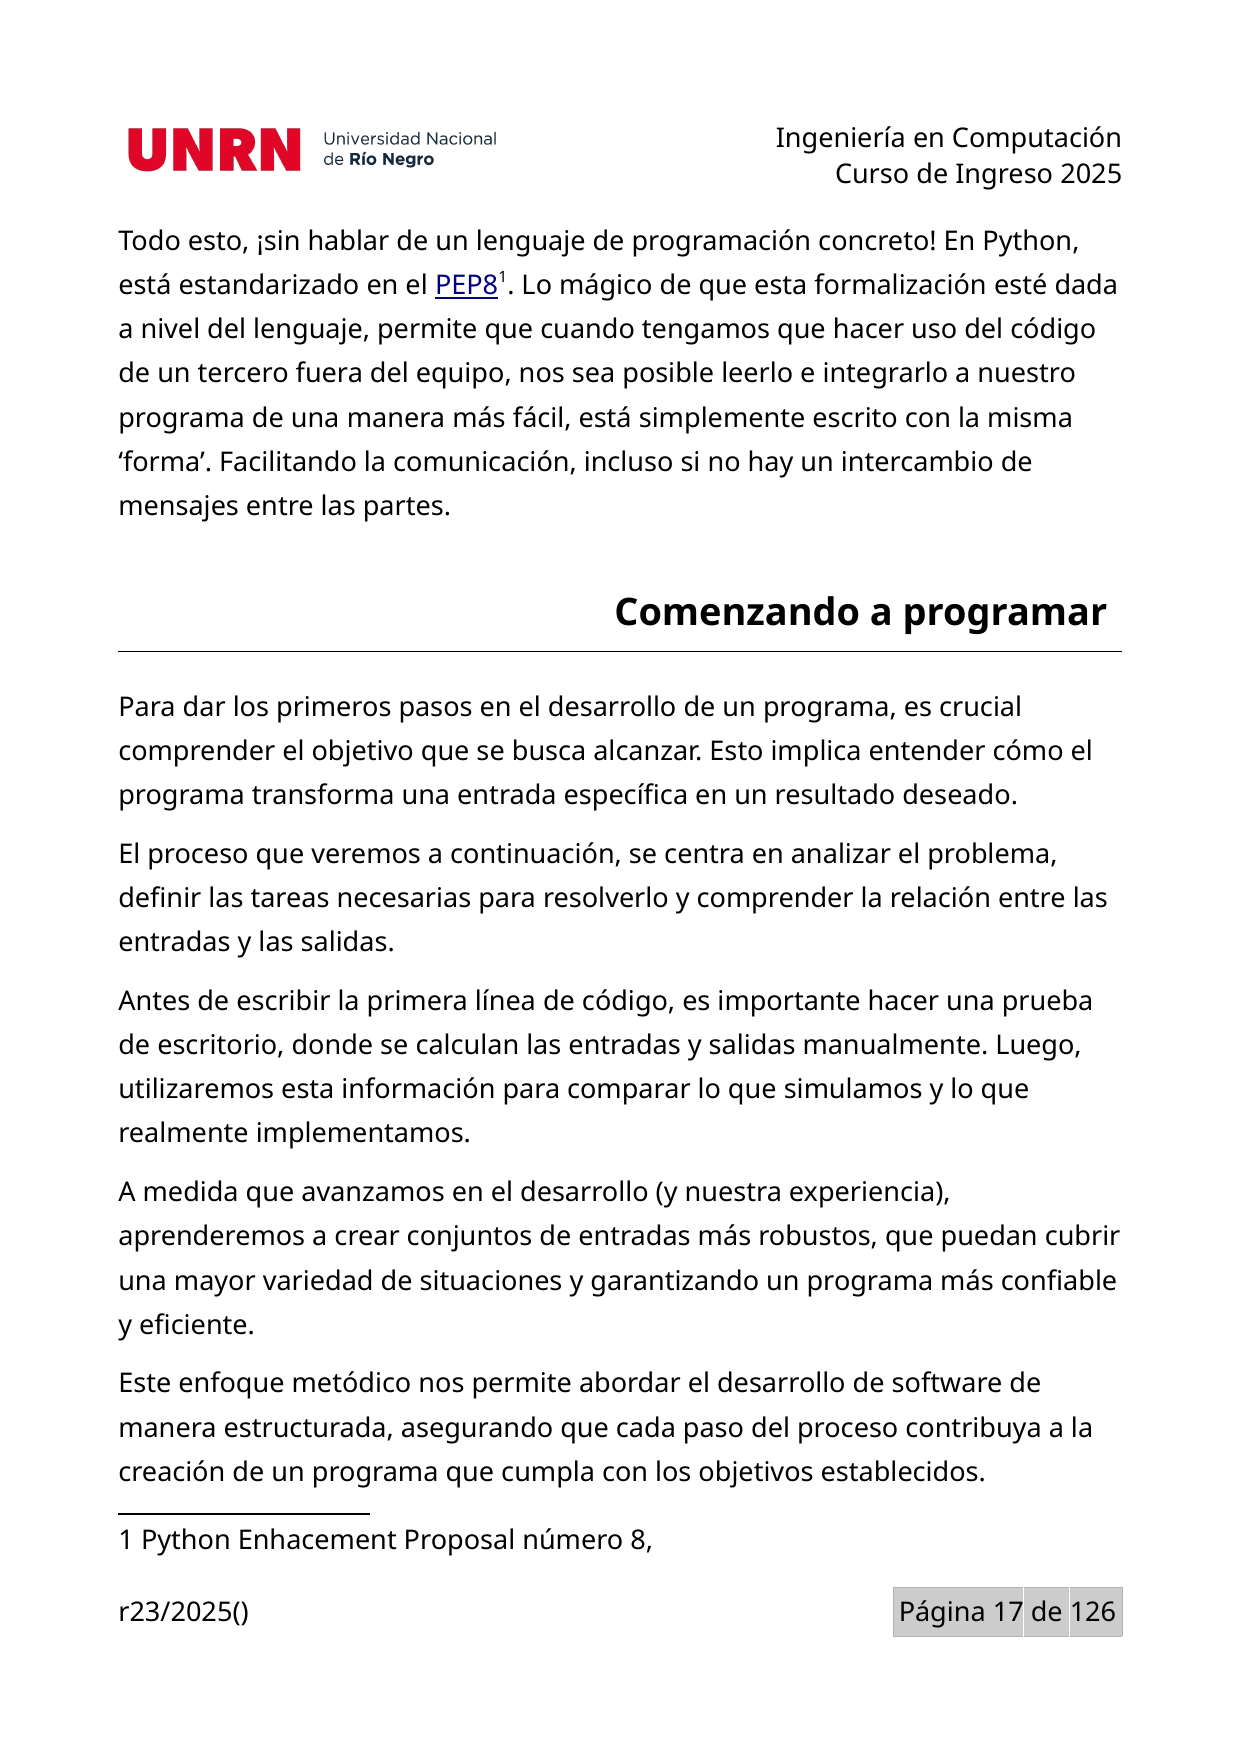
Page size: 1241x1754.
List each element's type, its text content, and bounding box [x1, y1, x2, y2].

text Este enfoque metódico nos permite abordar el desarrollo de software de manera estructurada, asegurando que cada paso del proceso contribuya a la creación de un programa que cumpla con los objetivos establecidos. [118, 1364, 1122, 1489]
text Python Enhacement Proposal número 8, [118, 1521, 1122, 1557]
text El proceso que veremos a continuación, se centra en analizar el problema, definir las tareas necesarias para resolverlo y comprender la relación entre las entradas y las salidas. [118, 834, 1122, 959]
picture [118, 118, 505, 180]
text Antes de escribir la primera línea de código, es importante hacer una prueba de escritorio, donde se calculan las entradas y salidas manualmente. Luego, utilizaremos esta información para comparar lo que simulamos y lo que realmente implementamos. [118, 981, 1122, 1151]
text Para dar los primeros pasos en el desarrollo de un programa, es crucial comprender el objetivo que se busca alcanzar. Esto implica entender cómo el programa transforma una entrada específica en un resultado deseado. [118, 687, 1122, 812]
text A medida que avanzamos en el desarrollo (y nuestra experiencia), aprenderemos a crear conjuntos de entradas más robustos, que puedan cubrir una mayor variedad de situaciones y garantizando un programa más confiable y eficiente. [118, 1173, 1122, 1342]
text Todo esto, ¡sin hablar de un lenguaje de programación concreto! En Python, está estandarizado en el PEP8. Lo mágico de que esta formalización esté dada a nivel del lenguaje, permite que cuando tengamos que hacer uso del código de un tercero fuera del equipo, nos sea posible leerlo e integrarlo a nuestro programa de una manera más fácil, está simplemente escrito con la misma ‘forma’. Facilitando la comunicación, incluso si no hay un intercambio de mensajes entre las partes. [118, 221, 1122, 523]
subtitle Comenzando a programar [118, 570, 1122, 651]
